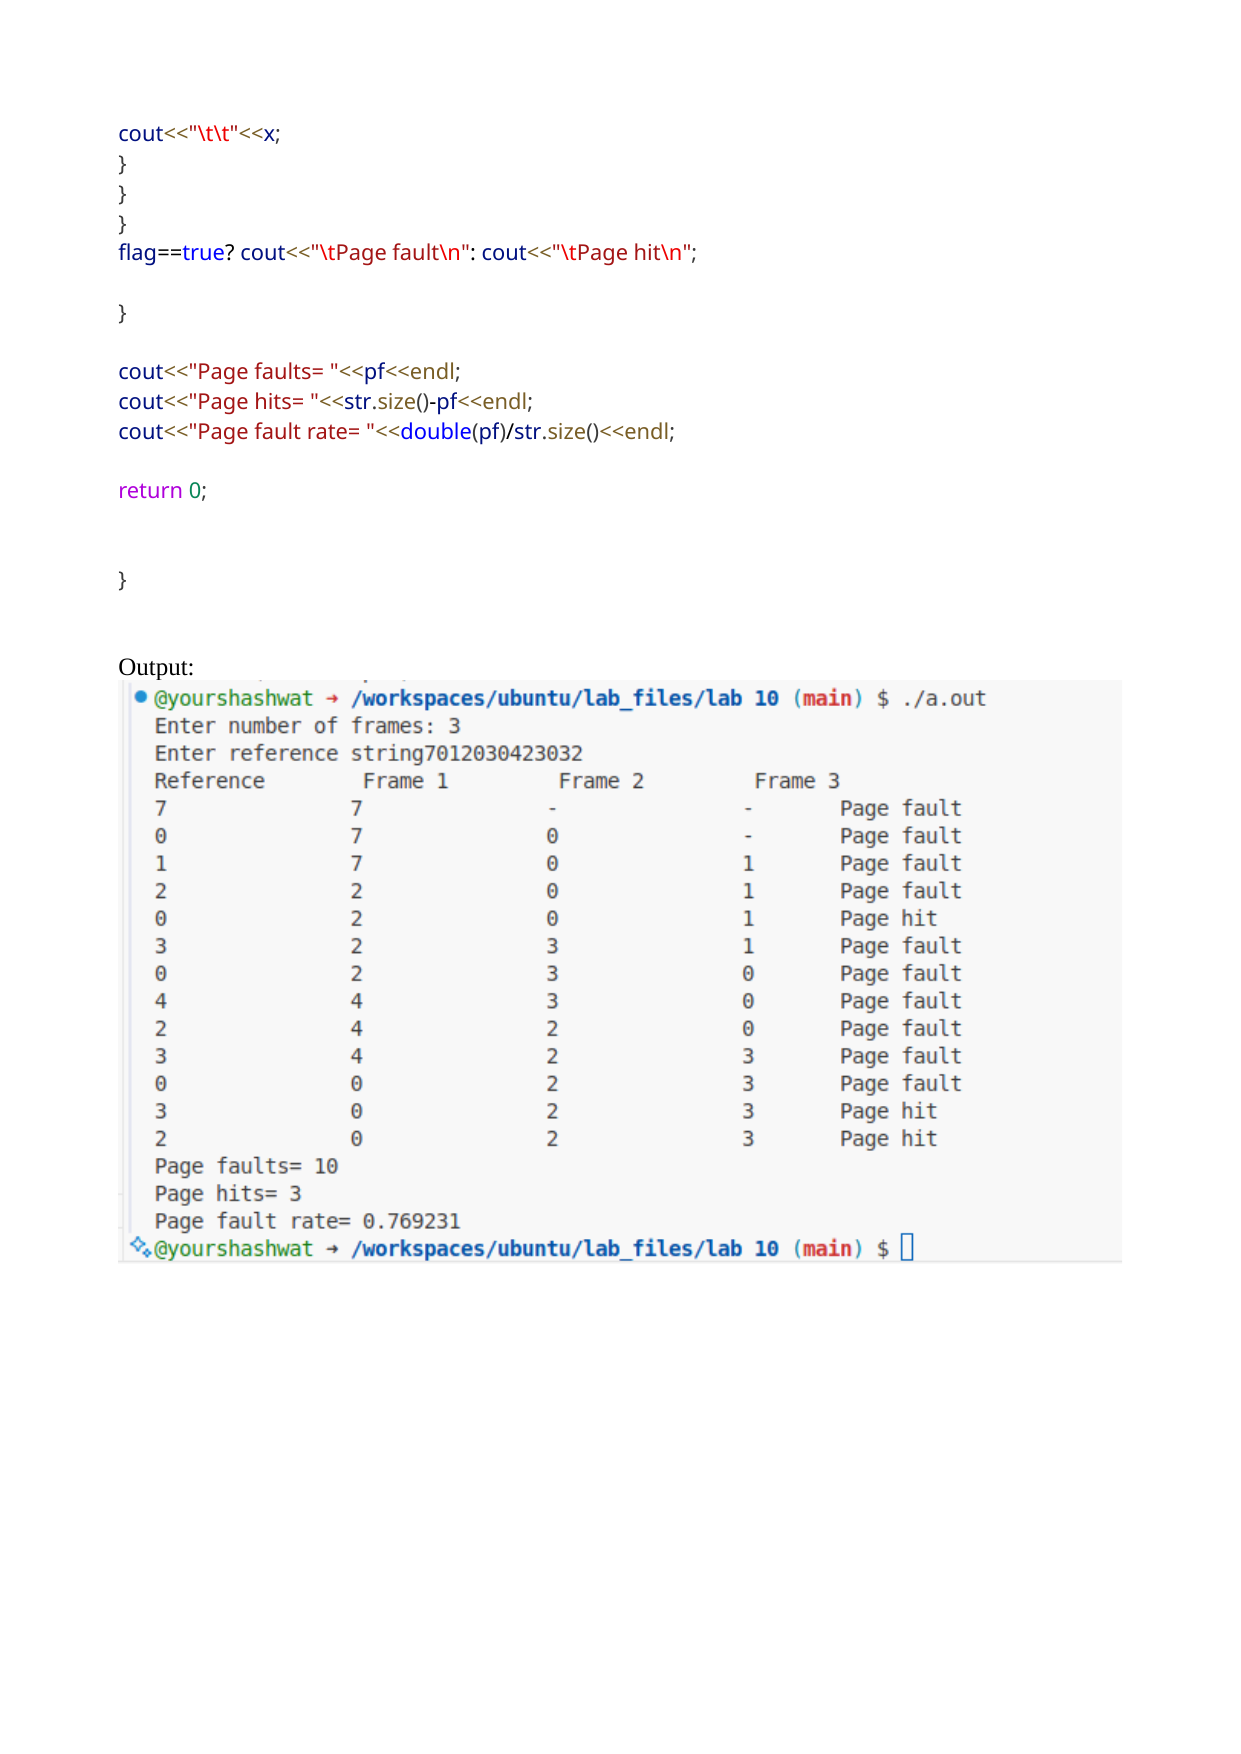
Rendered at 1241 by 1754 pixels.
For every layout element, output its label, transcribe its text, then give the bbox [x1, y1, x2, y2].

text cout<<"Page faults= "<<pf<<endl; [118, 356, 1122, 386]
text return 0; [118, 475, 1122, 505]
text cout<<"\t\t"<<x; [118, 118, 1122, 148]
text flag==true? cout<<"\tPage fault\n": cout<<"\tPage hit\n"; [118, 237, 1122, 267]
text } [118, 564, 1122, 594]
text Output: [118, 652, 1122, 680]
text cout<<"Page fault rate= "<<double(pf)/str.size()<<endl; [118, 416, 1122, 446]
text } [118, 178, 1122, 207]
text } [118, 297, 1122, 327]
text } [118, 207, 1122, 237]
text cout<<"Page hits= "<<str.size()-pf<<endl; [118, 386, 1122, 416]
picture [118, 680, 1123, 1264]
text } [118, 148, 1122, 178]
